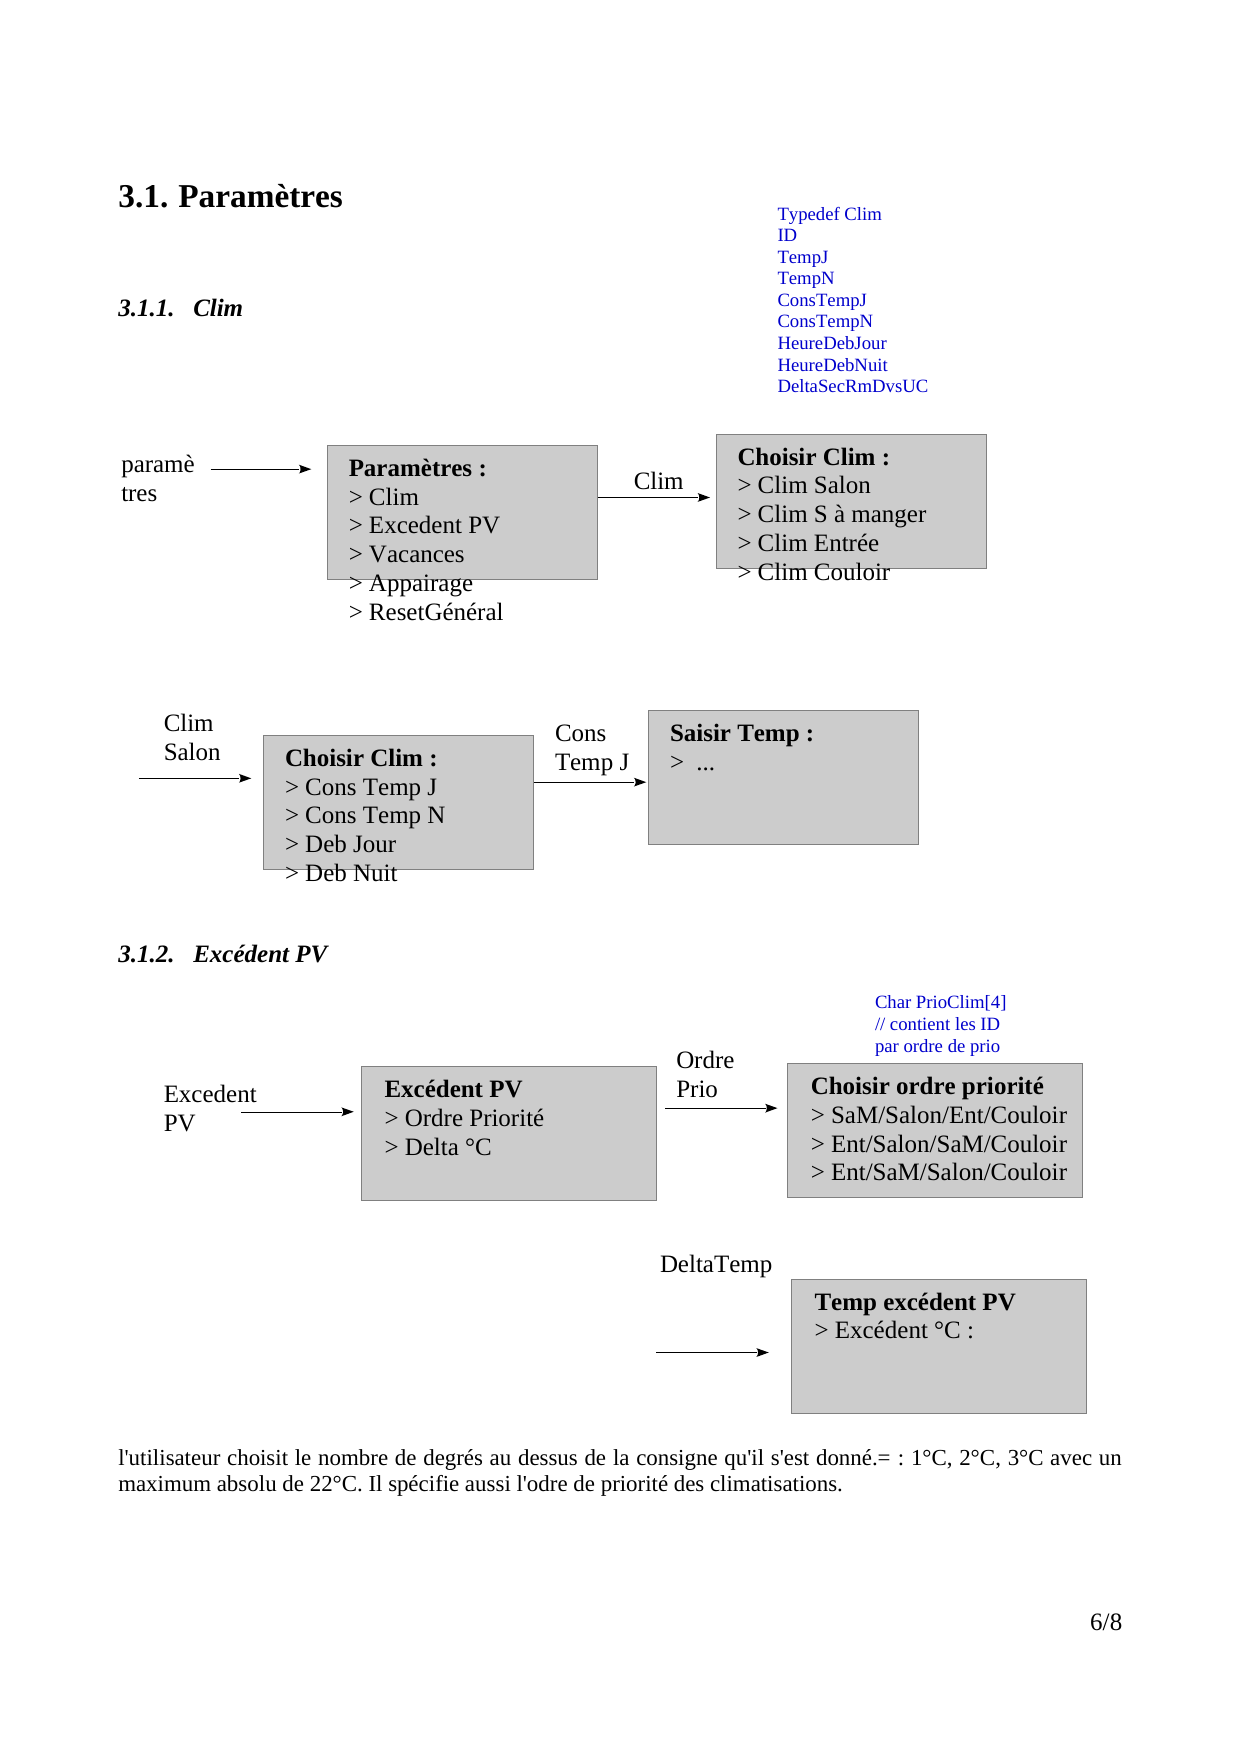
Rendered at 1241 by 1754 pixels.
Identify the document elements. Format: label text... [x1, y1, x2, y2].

subtitle Paramètres [118, 176, 1122, 215]
text l'utilisateur choisit le nombre de degrés au dessus de la consigne qu'il s'est donné.= : 1°C, 2°C, 3°C avec un maximum absolu de 22°C. Il spécifie aussi l'odre de priorité des climatisations. [118, 1444, 1122, 1496]
subtitle Excédent PV [118, 939, 1122, 968]
subtitle Clim [118, 293, 1122, 322]
